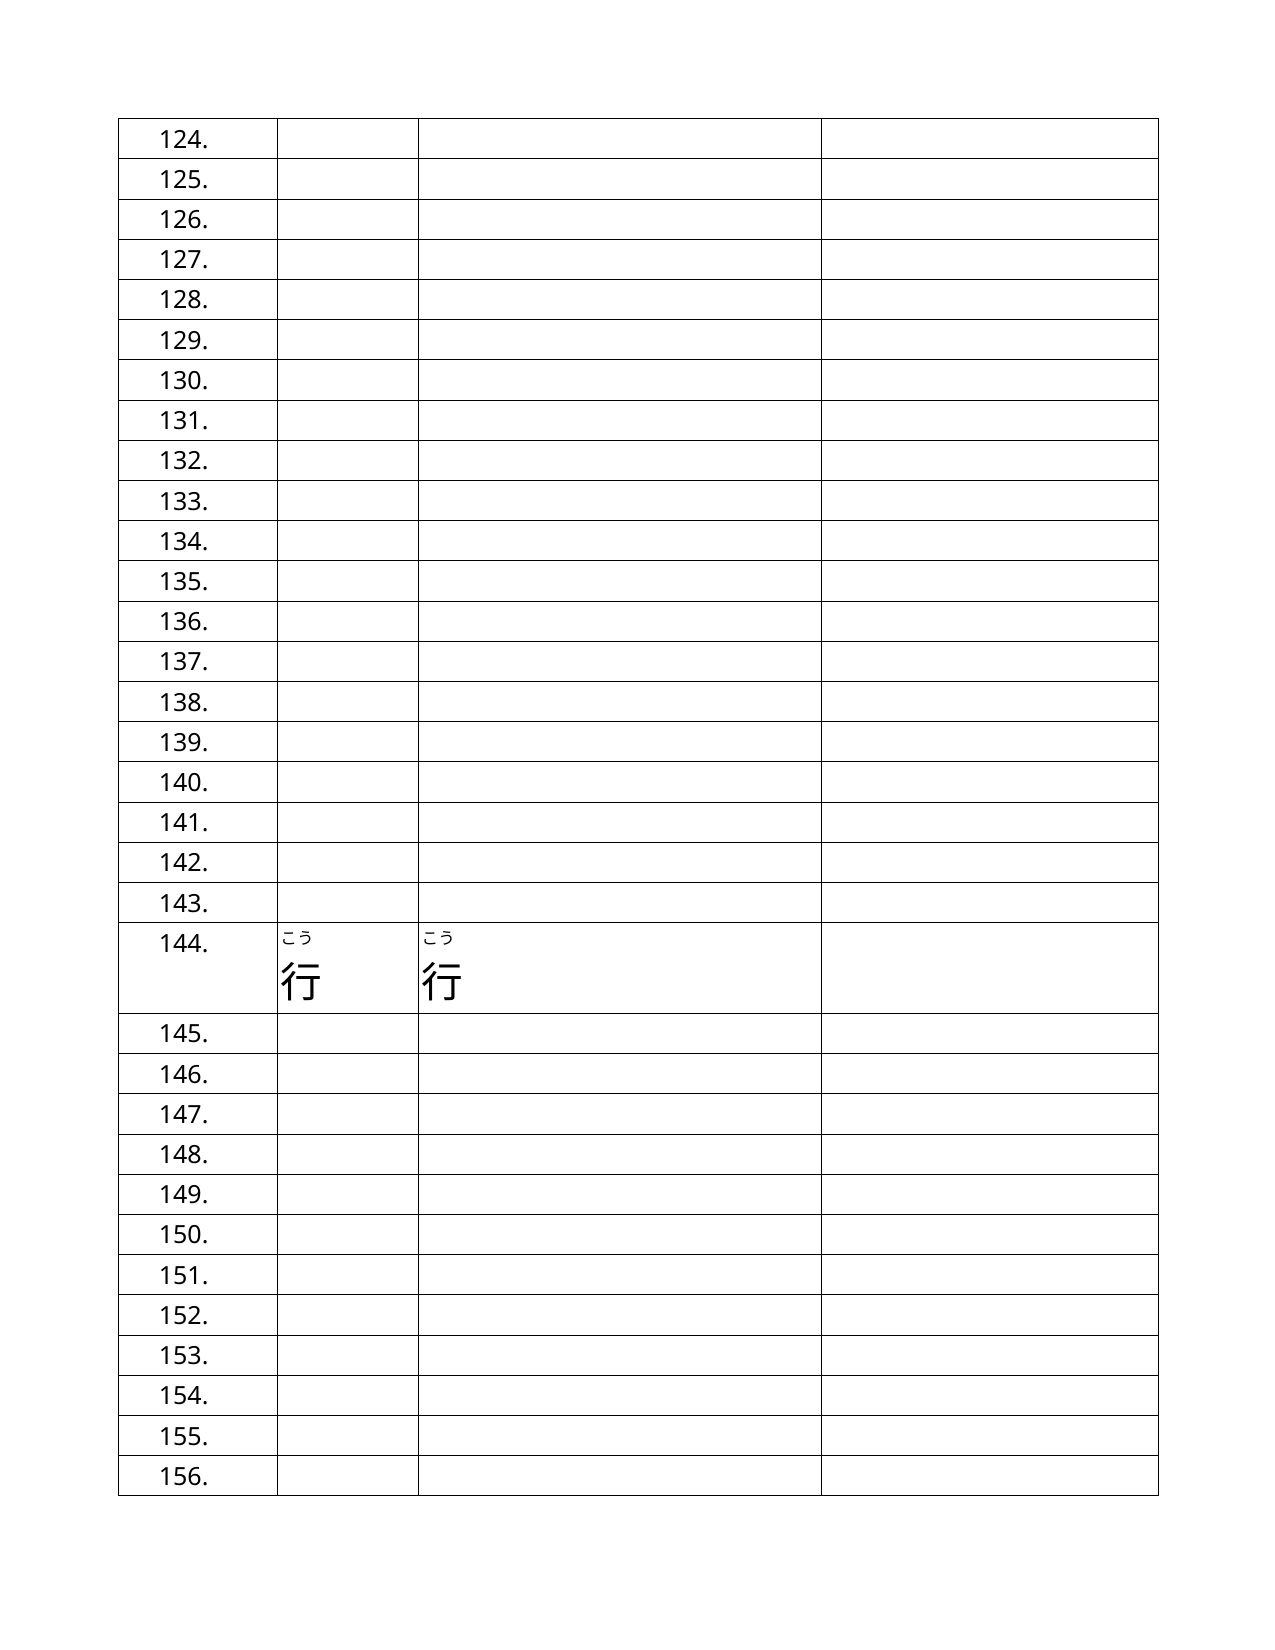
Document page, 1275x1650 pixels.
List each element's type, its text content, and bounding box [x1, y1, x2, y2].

table_cell [119, 642, 277, 681]
table_cell [119, 320, 277, 359]
table_cell [419, 1255, 821, 1294]
table_cell [822, 803, 1158, 842]
table_cell [419, 1336, 821, 1375]
table_cell [119, 762, 277, 802]
table_cell [119, 1175, 277, 1214]
table_cell [822, 642, 1158, 681]
table_cell [822, 521, 1158, 560]
table_cell [822, 923, 1158, 1013]
table_cell [419, 682, 821, 721]
table_cell [419, 1094, 821, 1133]
table_cell [419, 280, 821, 319]
table_cell [419, 1175, 821, 1214]
table_cell [119, 401, 277, 440]
table_cell [278, 200, 418, 239]
table_cell [119, 1215, 277, 1254]
table_cell [278, 642, 418, 681]
table_cell [278, 240, 418, 279]
table_cell [278, 1135, 418, 1174]
table_cell [119, 1376, 277, 1415]
table_cell [278, 320, 418, 359]
table_cell [278, 280, 418, 319]
table_cell [419, 441, 821, 480]
table_cell [278, 1295, 418, 1334]
table_cell [822, 1376, 1158, 1415]
table_cell [119, 360, 277, 399]
table_cell [119, 722, 277, 761]
table_cell [419, 722, 821, 761]
table_cell 行こう [419, 923, 821, 1013]
table_cell [119, 521, 277, 560]
table_cell [278, 119, 418, 158]
table_cell [822, 1255, 1158, 1294]
table_cell [419, 1376, 821, 1415]
table_cell [419, 119, 821, 158]
table_cell [278, 682, 418, 721]
table_cell [822, 1135, 1158, 1174]
table_cell [119, 883, 277, 922]
table_cell [822, 360, 1158, 399]
table_cell [822, 441, 1158, 480]
table_cell [419, 1054, 821, 1093]
table_cell [119, 923, 277, 1013]
table_cell [119, 1336, 277, 1375]
table_cell [822, 280, 1158, 319]
table_cell [822, 1456, 1158, 1495]
table_cell [419, 1295, 821, 1334]
table_cell [822, 1014, 1158, 1053]
table_cell [822, 843, 1158, 882]
table_cell [119, 1295, 277, 1334]
table_cell [419, 1456, 821, 1495]
table_cell [822, 883, 1158, 922]
table_cell [119, 682, 277, 721]
table_cell [419, 159, 821, 198]
table_cell [278, 360, 418, 399]
table_cell 行こう [278, 923, 418, 1013]
table_cell [119, 441, 277, 480]
table_cell [278, 803, 418, 842]
table_cell [419, 803, 821, 842]
table_cell [278, 883, 418, 922]
table_cell [419, 642, 821, 681]
table_cell [822, 1416, 1158, 1455]
table_cell [822, 320, 1158, 359]
table_cell [278, 1255, 418, 1294]
table_cell [278, 441, 418, 480]
table_cell [822, 200, 1158, 239]
table_cell [822, 1336, 1158, 1375]
table_cell [822, 1175, 1158, 1214]
table_cell [119, 1014, 277, 1053]
table_cell [822, 1054, 1158, 1093]
table_cell [822, 1215, 1158, 1254]
table_cell [822, 481, 1158, 520]
table_cell [278, 561, 418, 601]
table_cell [419, 481, 821, 520]
table_cell [119, 602, 277, 641]
table_cell [419, 561, 821, 601]
table_cell [419, 521, 821, 560]
table_cell [278, 1376, 418, 1415]
table_cell [119, 1054, 277, 1093]
table_cell [278, 843, 418, 882]
table_cell [419, 762, 821, 802]
table_cell [119, 843, 277, 882]
table_cell [419, 360, 821, 399]
table_cell [278, 762, 418, 802]
table_cell [822, 240, 1158, 279]
table_cell [278, 1416, 418, 1455]
table_cell [278, 481, 418, 520]
table_cell [278, 722, 418, 761]
table_cell [419, 401, 821, 440]
table_cell [419, 1215, 821, 1254]
table_cell [119, 1094, 277, 1133]
table_cell [822, 159, 1158, 198]
table_cell [119, 803, 277, 842]
table_cell [419, 843, 821, 882]
table_cell [419, 240, 821, 279]
table_cell [822, 1295, 1158, 1334]
table_cell [278, 521, 418, 560]
table_cell [119, 119, 277, 158]
table_cell [822, 682, 1158, 721]
table_cell [822, 722, 1158, 761]
table_cell [419, 1416, 821, 1455]
table_cell [119, 200, 277, 239]
table_cell [822, 119, 1158, 158]
table_cell [278, 1175, 418, 1214]
table_cell [119, 1416, 277, 1455]
table_cell [278, 401, 418, 440]
table_cell [419, 200, 821, 239]
table_cell [119, 1135, 277, 1174]
table_cell [119, 240, 277, 279]
table_cell [119, 159, 277, 198]
table_cell [278, 1456, 418, 1495]
table_cell [822, 401, 1158, 440]
table_cell [419, 320, 821, 359]
table_cell [278, 1215, 418, 1254]
table_cell [119, 1456, 277, 1495]
table_cell [119, 280, 277, 319]
table_cell [278, 1014, 418, 1053]
table_cell [822, 561, 1158, 601]
table_cell [278, 1094, 418, 1133]
table_cell [822, 1094, 1158, 1133]
table_cell [278, 1336, 418, 1375]
table_cell [119, 481, 277, 520]
table_cell [419, 602, 821, 641]
table_cell [278, 159, 418, 198]
table_cell [419, 883, 821, 922]
table_cell [278, 1054, 418, 1093]
table_cell [119, 561, 277, 601]
table_cell [822, 602, 1158, 641]
table_cell [822, 762, 1158, 802]
table_cell [419, 1014, 821, 1053]
table_cell [419, 1135, 821, 1174]
table_cell [119, 1255, 277, 1294]
table_cell [278, 602, 418, 641]
